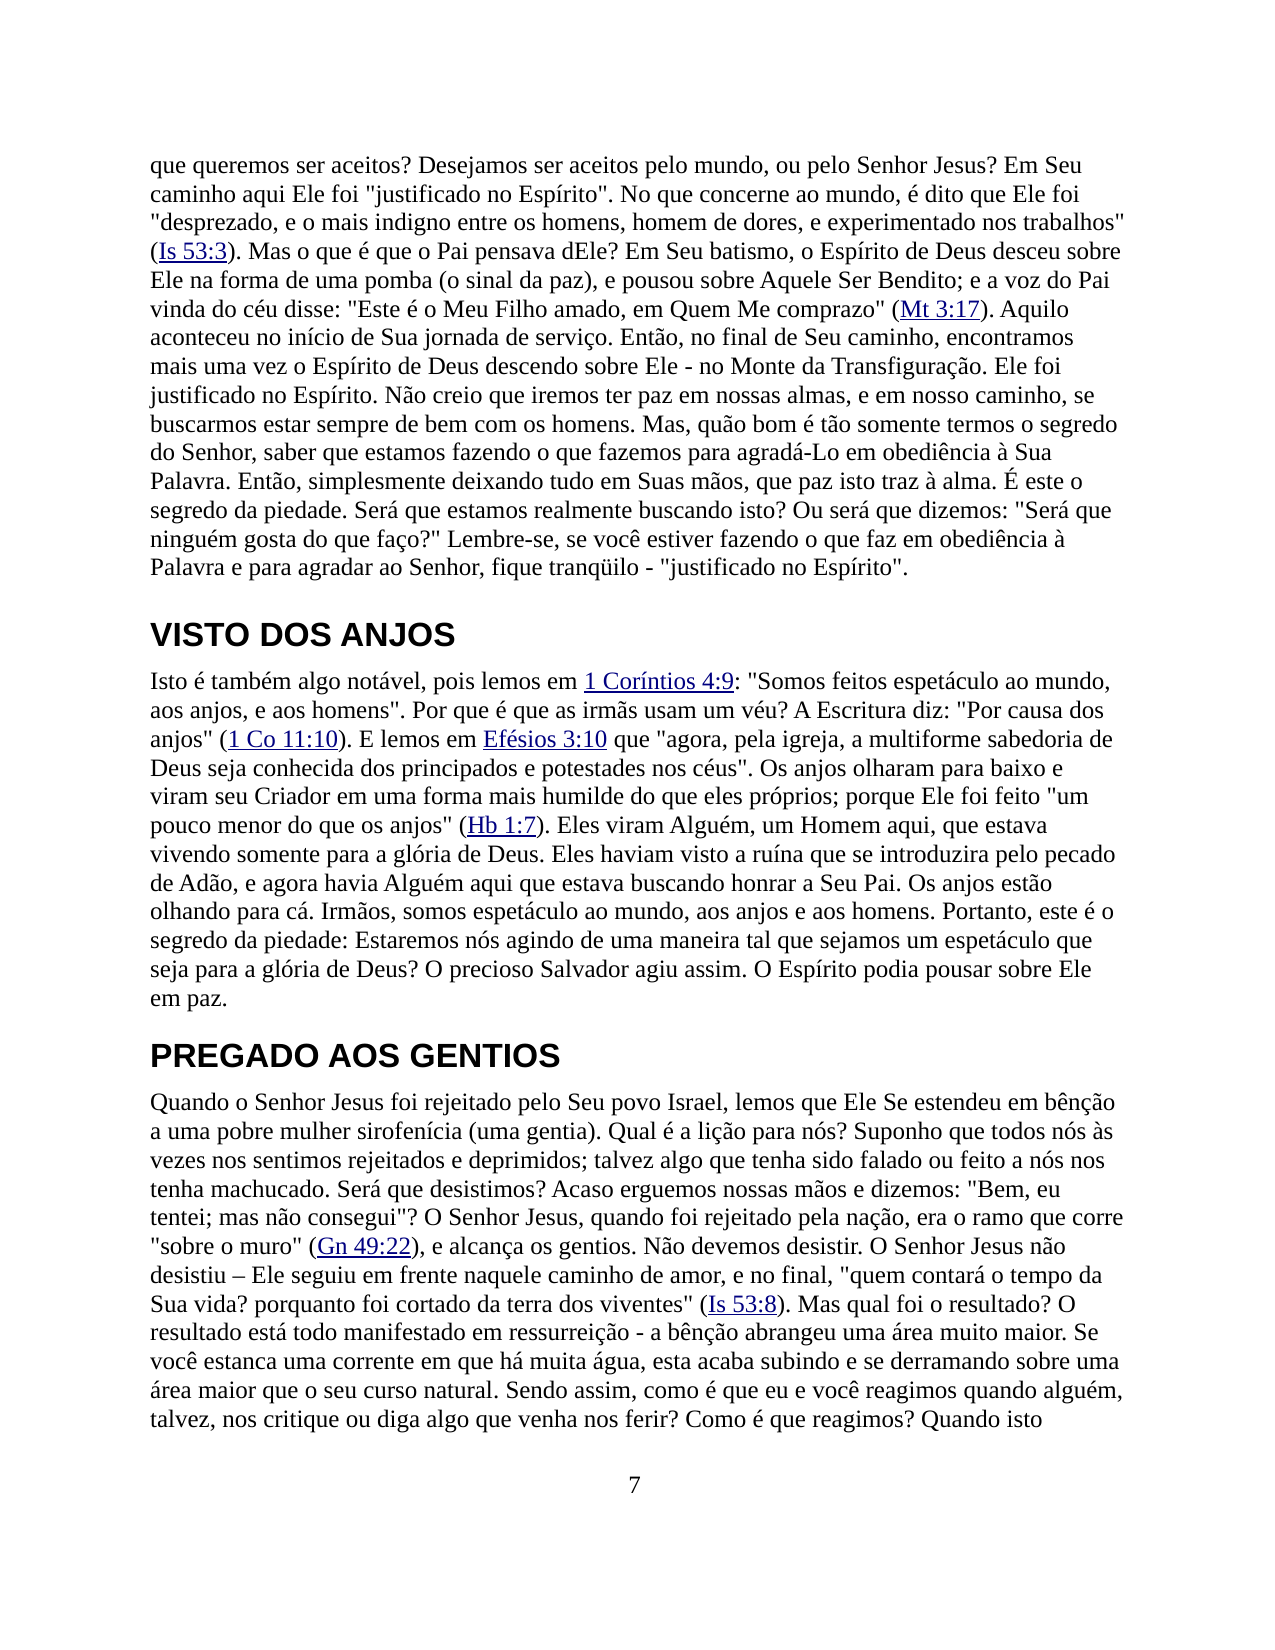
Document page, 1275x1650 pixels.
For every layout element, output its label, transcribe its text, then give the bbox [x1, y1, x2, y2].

text que queremos ser aceitos? Desejamos ser aceitos pelo mundo, ou pelo Senhor Jesus? Em Seu caminho aqui Ele foi "justificado no Espírito". No que concerne ao mundo, é dito que Ele foi "desprezado, e o mais indigno entre os homens, homem de dores, e experimentado nos trabalhos" (Is 53:3). Mas o que é que o Pai pensava dEle? Em Seu batismo, o Espírito de Deus desceu sobre Ele na forma de uma pomba (o sinal da paz), e pousou sobre Aquele Ser Bendito; e a voz do Pai vinda do céu disse: "Este é o Meu Filho amado, em Quem Me comprazo" (Mt 3:17). Aquilo aconteceu no início de Sua jornada de serviço. Então, no final de Seu caminho, encontramos mais uma vez o Espírito de Deus descendo sobre Ele - no Monte da Transfiguração. Ele foi justificado no Espírito. Não creio que iremos ter paz em nossas almas, e em nosso caminho, se buscarmos estar sempre de bem com os homens. Mas, quão bom é tão somente termos o segredo do Senhor, saber que estamos fazendo o que fazemos para agradá-Lo em obediência à Sua Palavra. Então, simplesmente deixando tudo em Suas mãos, que paz isto traz à alma. É este o segredo da piedade. Será que estamos realmente buscando isto? Ou será que dizemos: "Será que ninguém gosta do que faço?" Lembre-se, se você estiver fazendo o que faz em obediência à Palavra e para agradar ao Senhor, fique tranqüilo - "justificado no Espírito". [150, 150, 1125, 581]
text Isto é também algo notável, pois lemos em 1 Coríntios 4:9: "Somos feitos espetáculo ao mundo, aos anjos, e aos homens". Por que é que as irmãs usam um véu? A Escritura diz: "Por causa dos anjos" (1 Co 11:10). E lemos em Efésios 3:10 que "agora, pela igreja, a multiforme sabedoria de Deus seja conhecida dos principados e potestades nos céus". Os anjos olharam para baixo e viram seu Criador em uma forma mais humilde do que eles próprios; porque Ele foi feito "um pouco menor do que os anjos" (Hb 1:7). Eles viram Alguém, um Homem aqui, que estava vivendo somente para a glória de Deus. Eles haviam visto a ruína que se introduzira pelo pecado de Adão, e agora havia Alguém aqui que estava buscando honrar a Seu Pai. Os anjos estão olhando para cá. Irmãos, somos espetáculo ao mundo, aos anjos e aos homens. Portanto, este é o segredo da piedade: Estaremos nós agindo de uma maneira tal que sejamos um espetáculo que seja para a glória de Deus? O precioso Salvador agiu assim. O Espírito podia pousar sobre Ele em paz. [150, 666, 1125, 1011]
subtitle PREGADO AOS GENTIOS [150, 1036, 1125, 1075]
text Quando o Senhor Jesus foi rejeitado pelo Seu povo Israel, lemos que Ele Se estendeu em bênção a uma pobre mulher sirofenícia (uma gentia). Qual é a lição para nós? Suponho que todos nós às vezes nos sentimos rejeitados e deprimidos; talvez algo que tenha sido falado ou feito a nós nos tenha machucado. Será que desistimos? Acaso erguemos nossas mãos e dizemos: "Bem, eu tentei; mas não consegui"? O Senhor Jesus, quando foi rejeitado pela nação, era o ramo que corre "sobre o muro" (Gn 49:22), e alcança os gentios. Não devemos desistir. O Senhor Jesus não desistiu – Ele seguiu em frente naquele caminho de amor, e no final, "quem contará o tempo da Sua vida? porquanto foi cortado da terra dos viventes" (Is 53:8). Mas qual foi o resultado? O resultado está todo manifestado em ressurreição - a bênção abrangeu uma área muito maior. Se você estanca uma corrente em que há muita água, esta acaba subindo e se derramando sobre uma área maior que o seu curso natural. Sendo assim, como é que eu e você reagimos quando alguém, talvez, nos critique ou diga algo que venha nos ferir? Como é que reagimos? Quando isto [150, 1087, 1125, 1432]
subtitle VISTO DOS ANJOS [150, 615, 1125, 654]
